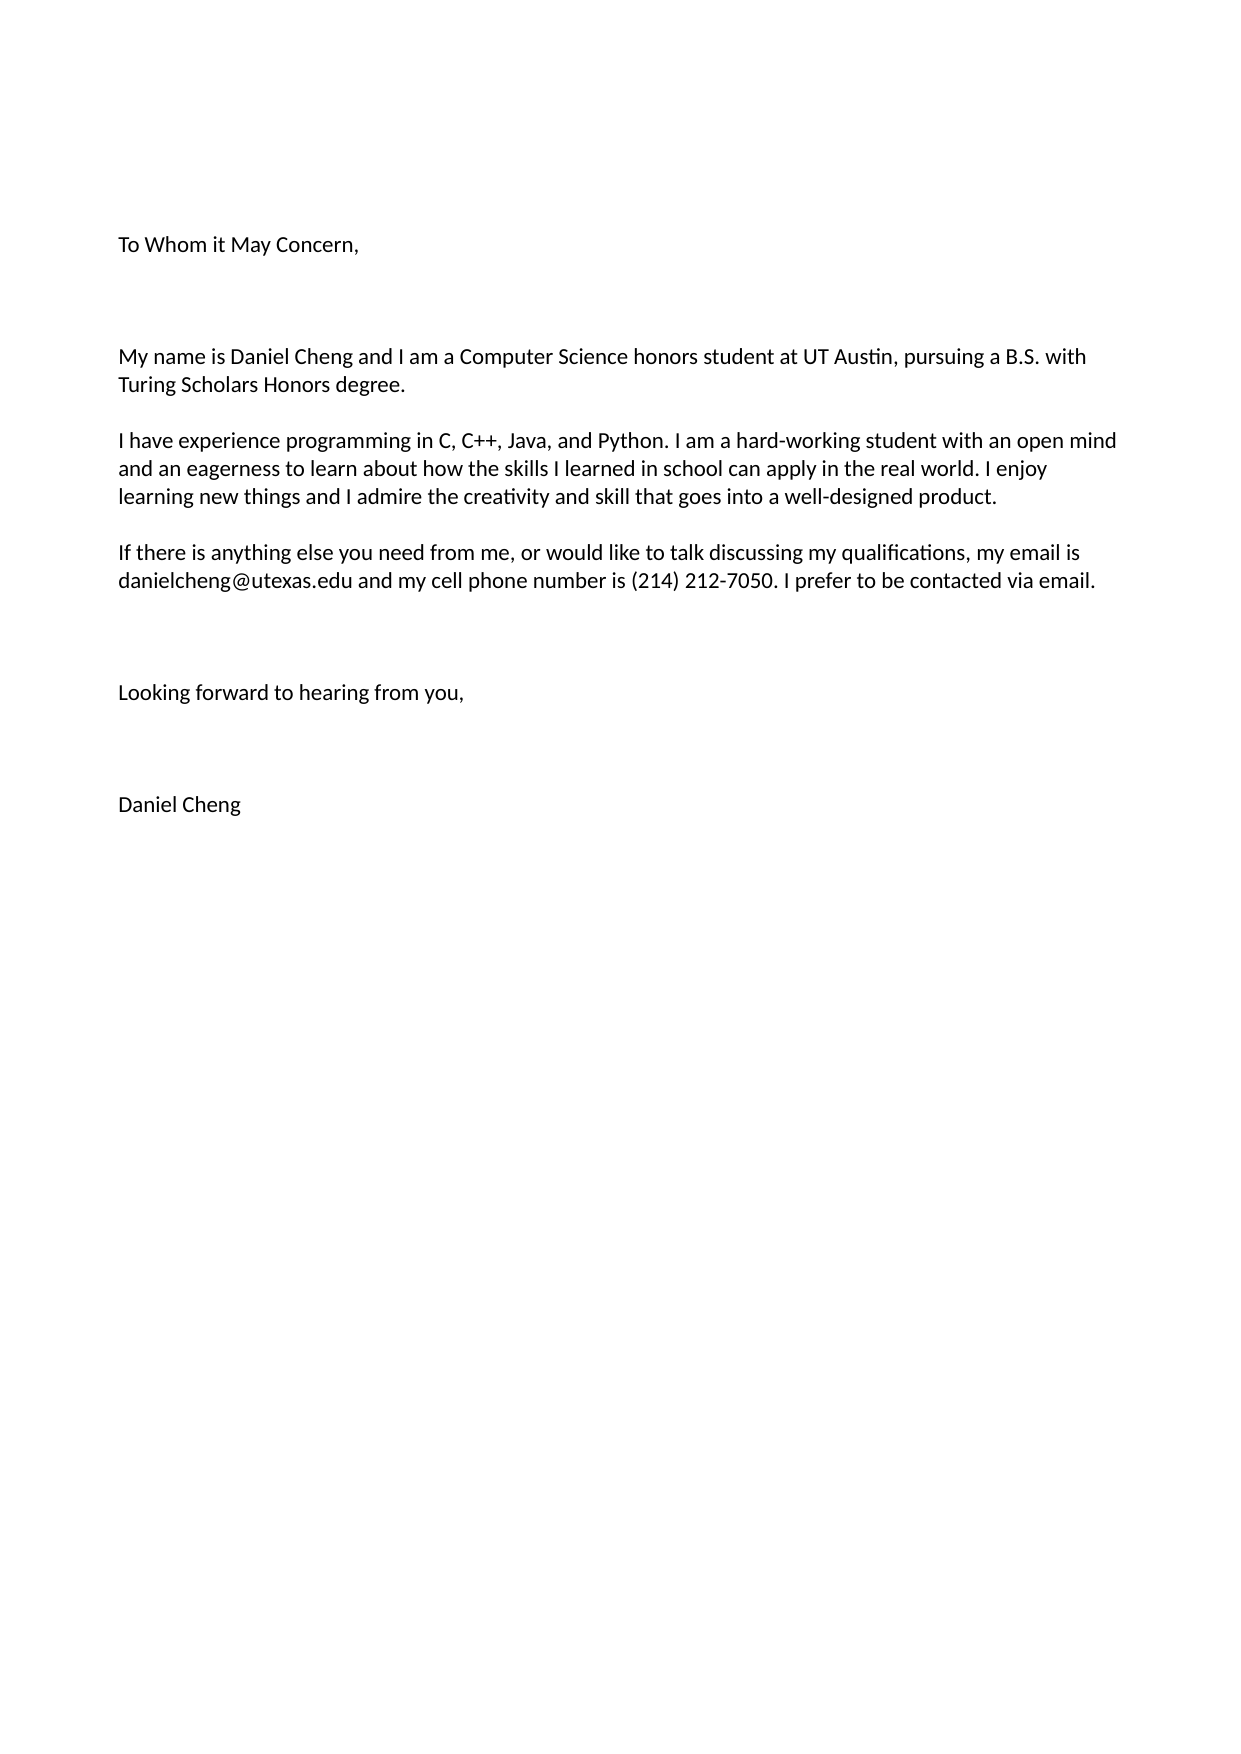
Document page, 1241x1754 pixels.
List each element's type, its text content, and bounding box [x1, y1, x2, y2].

text Looking forward to hearing from you, [118, 678, 1122, 707]
text I have experience programming in C, C++, Java, and Python. I am a hard-working student with an open mind and an eagerness to learn about how the skills I learned in school can apply in the real world. I enjoy learning new things and I admire the creativity and skill that goes into a well-designed product. [118, 426, 1122, 510]
text Daniel Cheng [118, 791, 1122, 819]
text To Whom it May Concern, [118, 230, 1122, 258]
text My name is Daniel Cheng and I am a Computer Science honors student at UT Austin, pursuing a B.S. with Turing Scholars Honors degree. [118, 342, 1122, 398]
text If there is anything else you need from me, or would like to talk discussing my qualifications, my email is danielcheng@utexas.edu and my cell phone number is (214) 212-7050. I prefer to be contacted via email. [118, 538, 1122, 594]
